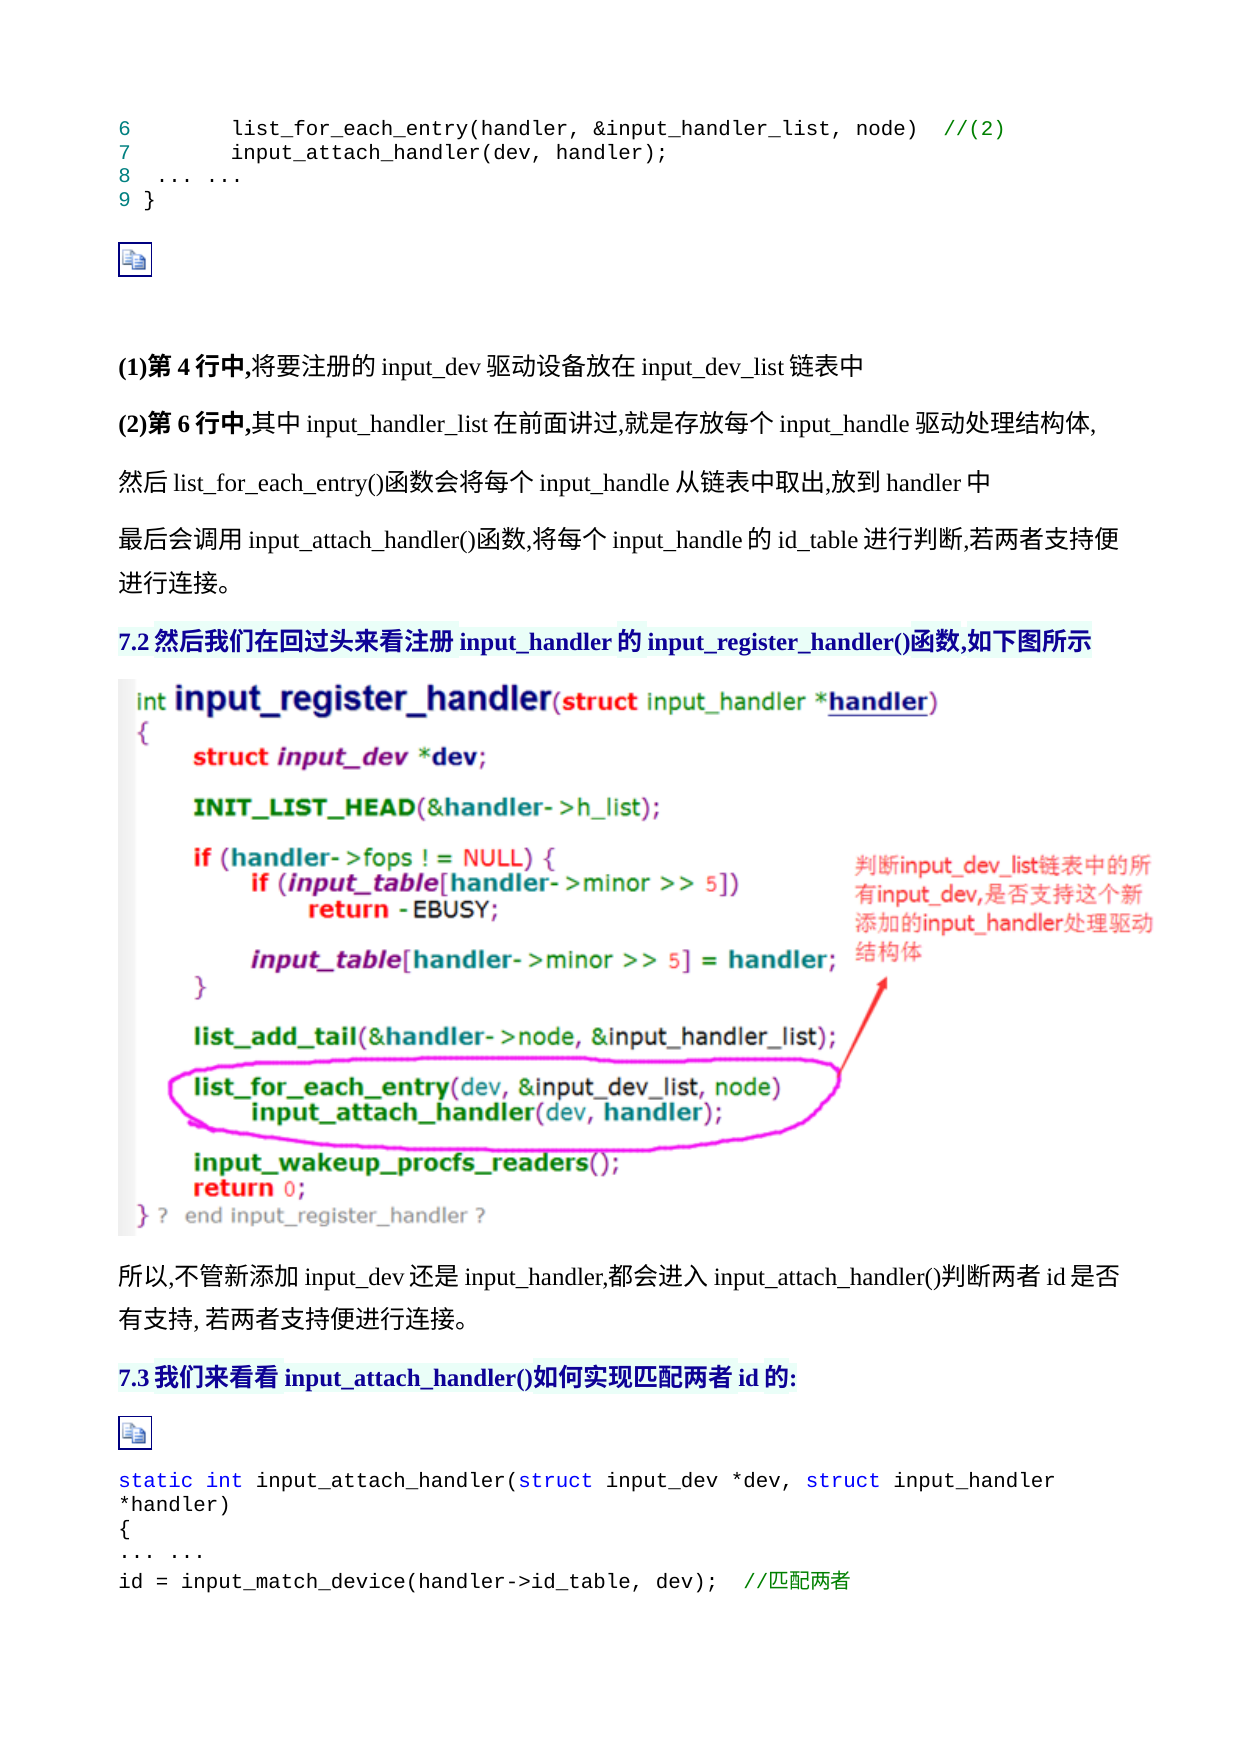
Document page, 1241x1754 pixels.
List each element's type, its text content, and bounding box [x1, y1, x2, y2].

text id = input_match_device(handler->id_table, dev); //匹配两者 [118, 1565, 1122, 1595]
text (1)第4行中,将要注册的input_dev驱动设备放在input_dev_list链表中 [118, 346, 1122, 382]
text { [118, 1517, 1122, 1541]
picture [118, 679, 1158, 1236]
text 然后list_for_each_entry()函数会将每个input_handle从链表中取出,放到handler中 [118, 462, 1122, 498]
text 8 ... ... [118, 165, 1122, 189]
picture [120, 244, 151, 275]
text 7.3我们来看看input_attach_handler()如何实现匹配两者id的: [118, 1357, 1122, 1394]
text static int input_attach_handler(struct input_dev *dev, struct input_handler *handler) [118, 1470, 1122, 1517]
text 最后会调用input_attach_handler()函数,将每个input_handle的id_table进行判断,若两者支持便进行连接。 [118, 520, 1122, 600]
text 7.2然后我们在回过头来看注册input_handler的input_register_handler()函数,如下图所示 [118, 621, 1122, 658]
text 所以,不管新添加input_dev还是input_handler,都会进入input_attach_handler()判断两者id是否有支持, 若两者支持便进行连接。 [118, 1256, 1122, 1336]
text ... ... [118, 1541, 1122, 1565]
text (2)第6行中,其中input_handler_list在前面讲过,就是存放每个input_handle驱动处理结构体, [118, 404, 1122, 440]
text 6 list_for_each_entry(handler, &input_handler_list, node) //(2) [118, 118, 1122, 142]
text 9 } [118, 189, 1122, 213]
picture [120, 1417, 151, 1448]
text 7 input_attach_handler(dev, handler); [118, 142, 1122, 165]
